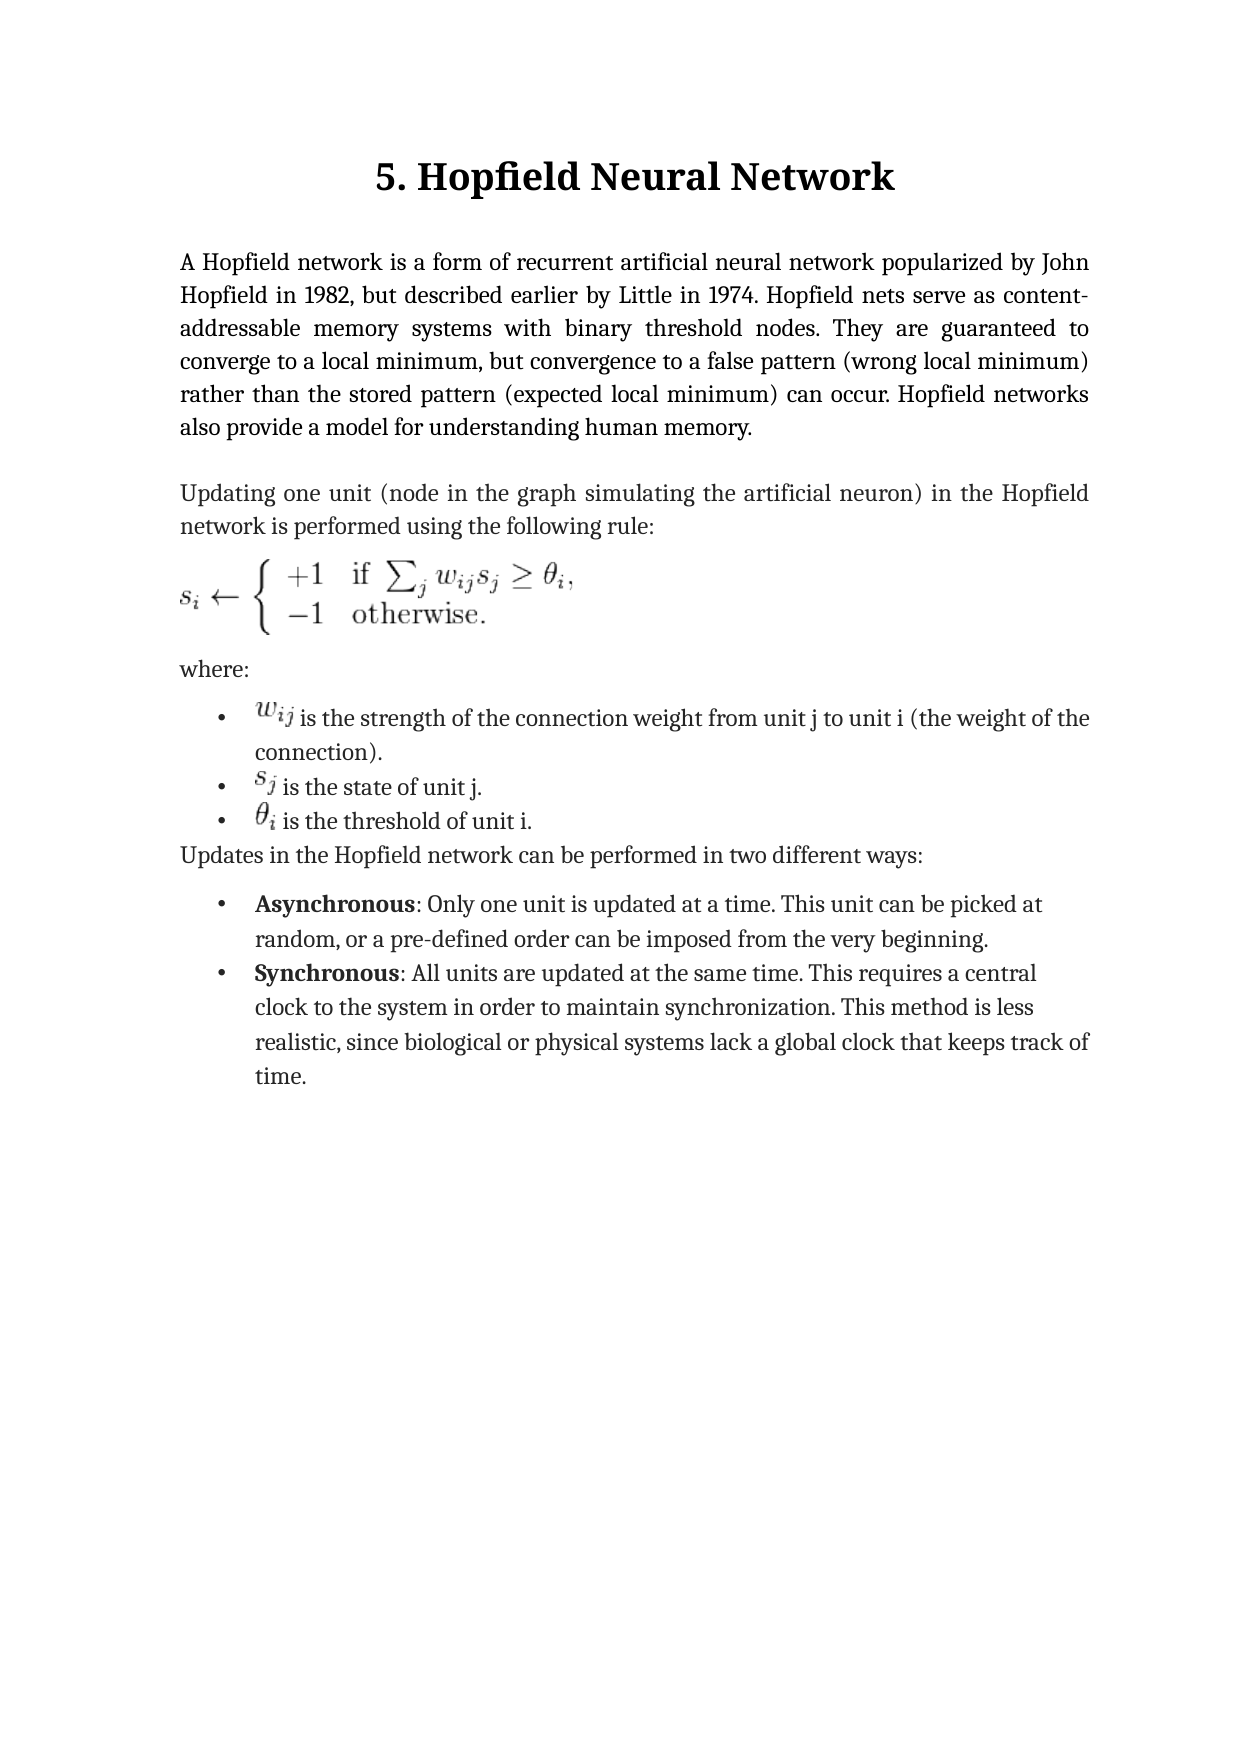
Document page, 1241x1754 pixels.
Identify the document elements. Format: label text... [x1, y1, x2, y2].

picture [255, 702, 294, 727]
picture [255, 771, 277, 795]
list is the strength of the connection weight from unit j to unit i (the weight of the connection). [217, 698, 1091, 767]
text Updating one unit (node in the graph simulating the artificial neuron) in the Hopfield network is performed using the following rule: [180, 479, 1091, 541]
picture [255, 802, 277, 830]
list Asynchronous: Only one unit is updated at a time. This unit can be picked at random, or a pre-defined order can be imposed from the very beginning. [217, 884, 1091, 953]
list Synchronous: All units are updated at the same time. This requires a central clock to the system in order to maintain synchronization. This method is less realistic, since biological or physical systems lack a global clock that keeps track of time. [217, 953, 1091, 1091]
text where: [180, 649, 1091, 683]
text A Hopfield network is a form of recurrent artificial neural network popularized by John Hopfield in 1982, but described earlier by Little in 1974. Hopfield nets serve as content-addressable memory systems with binary threshold nodes. They are guaranteed to converge to a local minimum, but convergence to a false pattern (wrong local minimum) rather than the stored pattern (expected local minimum) can occur. Hopfield networks also provide a model for understanding human memory. [180, 248, 1091, 442]
text Updates in the Hopfield network can be performed in two different ways: [180, 836, 1091, 870]
list is the threshold of unit i. [217, 801, 1091, 836]
picture [180, 559, 573, 635]
list is the state of unit j. [217, 767, 1091, 801]
text 5. Hopfield Neural Network [180, 150, 1091, 201]
